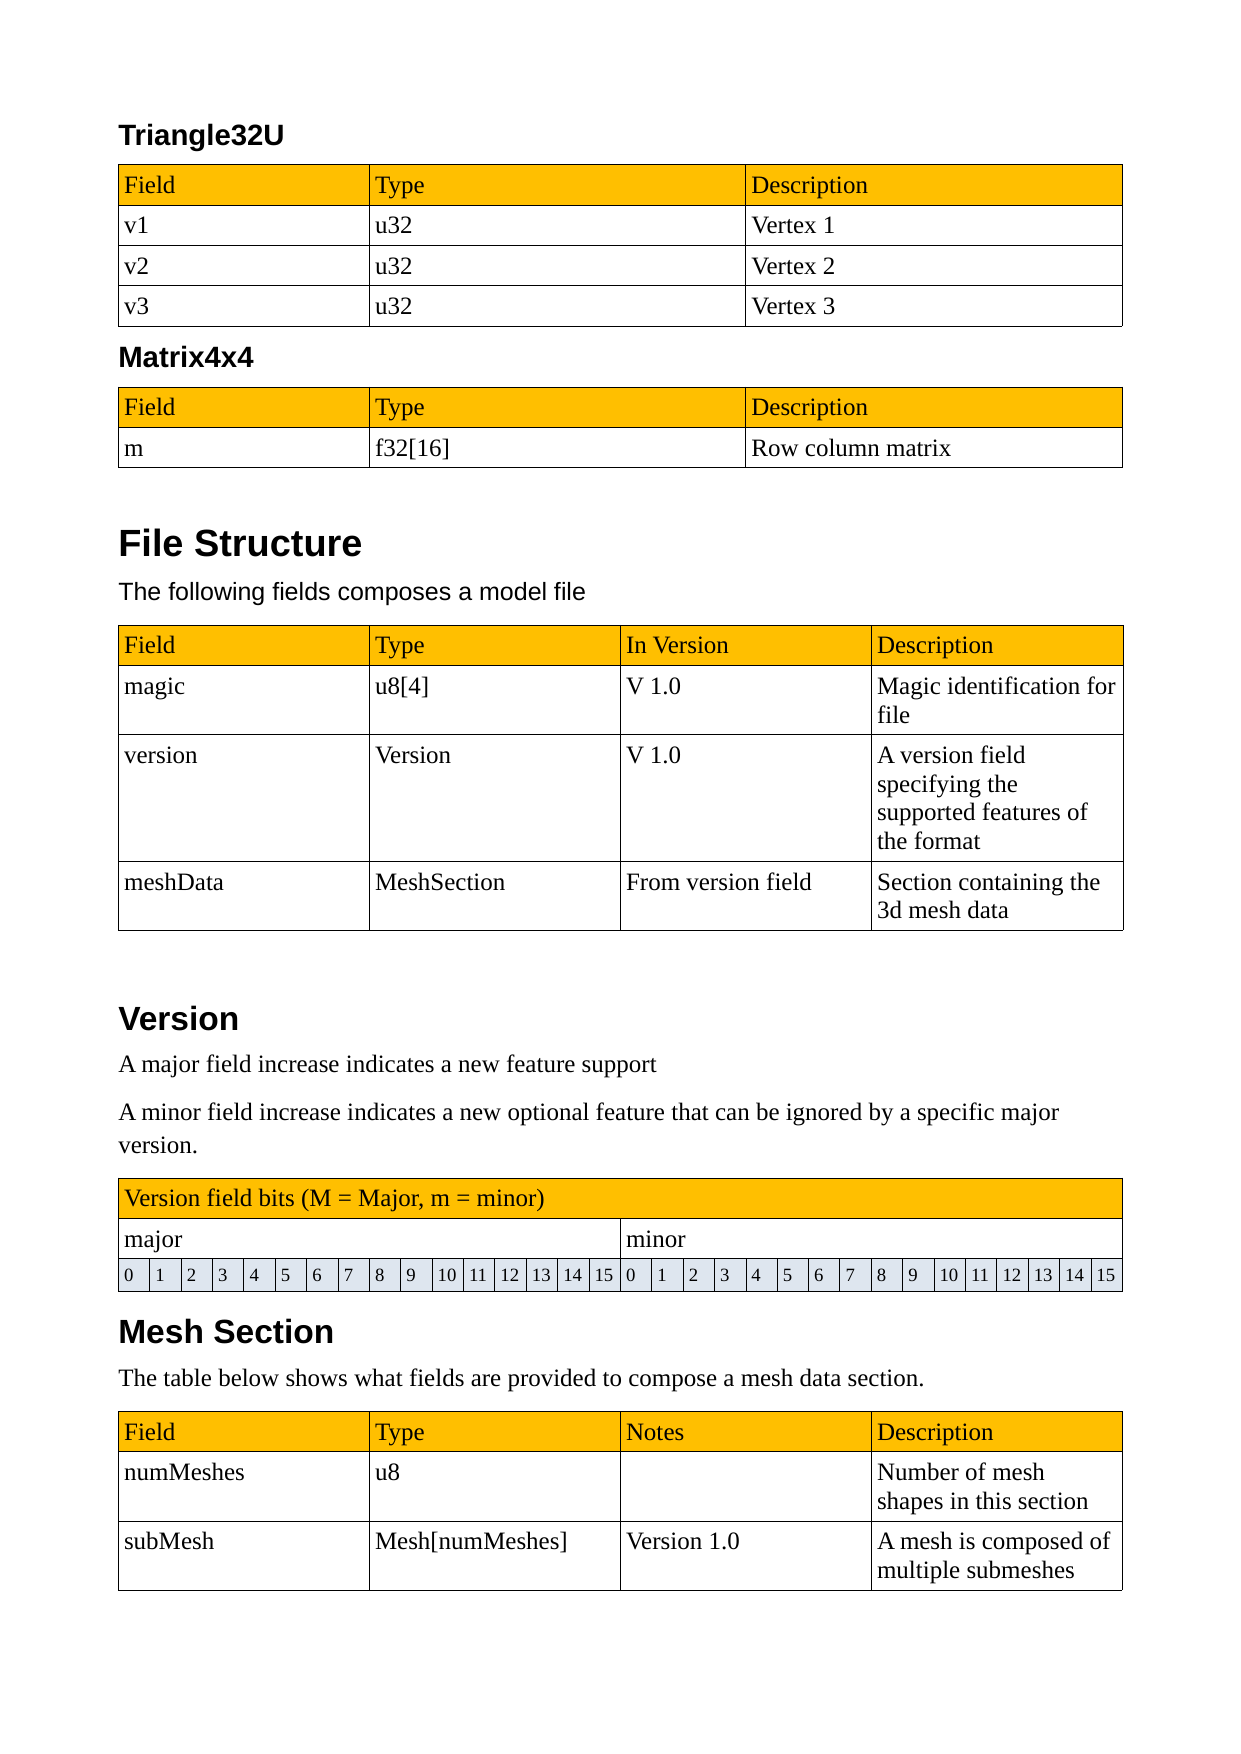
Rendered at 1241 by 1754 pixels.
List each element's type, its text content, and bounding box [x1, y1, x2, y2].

table_header Type [370, 165, 745, 205]
table_cell MeshSection [370, 862, 620, 930]
text A major field increase indicates a new feature support [118, 1049, 1122, 1078]
table_cell 10 [433, 1259, 463, 1291]
table_cell 15 [1092, 1259, 1122, 1291]
table_cell 3 [213, 1259, 243, 1291]
table_header Type [370, 626, 620, 665]
table_cell 14 [1060, 1259, 1091, 1291]
table_cell Vertex 2 [746, 246, 1122, 285]
table_header Description [746, 165, 1122, 205]
table_cell Section containing the 3d mesh data [872, 862, 1123, 930]
table_cell v1 [119, 206, 369, 245]
table_cell 8 [872, 1259, 902, 1291]
table_header Version field bits (M = Major, m = minor) [119, 1179, 1122, 1218]
table_header Type [370, 388, 745, 427]
table_cell Vertex 3 [746, 286, 1122, 326]
table_cell version [119, 735, 369, 861]
table_cell meshData [119, 862, 369, 930]
table_cell f32[16] [370, 428, 745, 467]
table_cell Version [370, 735, 620, 861]
table_cell u8[4] [370, 666, 620, 734]
table_cell [621, 1452, 871, 1521]
table_header Field [119, 1412, 369, 1451]
table_cell 6 [307, 1259, 338, 1291]
table_cell numMeshes [119, 1452, 369, 1521]
table_cell 12 [495, 1259, 526, 1291]
table_cell magic [119, 666, 369, 734]
subtitle Triangle32U [118, 118, 1122, 152]
table_cell Mesh[numMeshes] [370, 1522, 620, 1589]
table_cell 14 [558, 1259, 589, 1291]
table_cell u32 [370, 206, 745, 245]
table_cell major [119, 1219, 620, 1258]
table_cell 5 [778, 1259, 808, 1291]
table_cell 5 [276, 1259, 306, 1291]
table_cell Vertex 1 [746, 206, 1122, 245]
table_header Field [119, 626, 369, 665]
table_cell minor [621, 1219, 1122, 1258]
table_cell u32 [370, 246, 745, 285]
subtitle File Structure [118, 521, 1122, 565]
subtitle Version [118, 998, 1122, 1037]
table_cell 0 [119, 1259, 149, 1291]
table_cell 4 [747, 1259, 777, 1291]
table_cell u32 [370, 286, 745, 326]
table_header Description [872, 626, 1123, 665]
table_header Type [370, 1412, 620, 1451]
table_cell 2 [684, 1259, 714, 1291]
table_cell 13 [527, 1259, 557, 1291]
subtitle Mesh Section [118, 1312, 1122, 1351]
table_cell m [119, 428, 369, 467]
table_cell 15 [590, 1259, 620, 1291]
table_cell From version field [621, 862, 871, 930]
table_cell V 1.0 [621, 735, 871, 861]
table_cell 10 [935, 1259, 965, 1291]
table_cell 11 [464, 1259, 494, 1291]
table_header Field [119, 165, 369, 205]
table_cell Version 1.0 [621, 1522, 871, 1589]
table_cell 8 [370, 1259, 400, 1291]
table_cell 9 [401, 1259, 432, 1291]
subtitle Matrix4x4 [118, 340, 1122, 374]
table_cell Row column matrix [746, 428, 1122, 467]
text The table below shows what fields are provided to compose a mesh data section. [118, 1363, 1122, 1392]
table_header Description [746, 388, 1122, 427]
table_cell v2 [119, 246, 369, 285]
table_cell u8 [370, 1452, 620, 1521]
table_cell 9 [903, 1259, 934, 1291]
table_cell 7 [339, 1259, 369, 1291]
table_header Field [119, 388, 369, 427]
table_cell 1 [150, 1259, 181, 1291]
table_cell 13 [1029, 1259, 1059, 1291]
table_cell A version field specifying the supported features of the format [872, 735, 1123, 861]
table_cell 11 [966, 1259, 996, 1291]
table_cell subMesh [119, 1522, 369, 1589]
table_cell Number of mesh shapes in this section [872, 1452, 1122, 1521]
text A minor field increase indicates a new optional feature that can be ignored by a specific major version. [118, 1097, 1122, 1159]
table_cell 12 [997, 1259, 1028, 1291]
table_cell V 1.0 [621, 666, 871, 734]
text The following fields composes a model file [118, 577, 1122, 606]
table_cell Magic identification for file [872, 666, 1123, 734]
table_cell 7 [840, 1259, 871, 1291]
table_cell 1 [652, 1259, 683, 1291]
table_cell v3 [119, 286, 369, 326]
table_cell 2 [182, 1259, 212, 1291]
table_cell 4 [244, 1259, 275, 1291]
table_cell A mesh is composed of multiple submeshes [872, 1522, 1122, 1589]
table_header Description [872, 1412, 1122, 1451]
table_cell 0 [621, 1259, 651, 1291]
table_cell 6 [809, 1259, 839, 1291]
table_header In Version [621, 626, 871, 665]
table_cell 3 [715, 1259, 746, 1291]
table_header Notes [621, 1412, 871, 1451]
